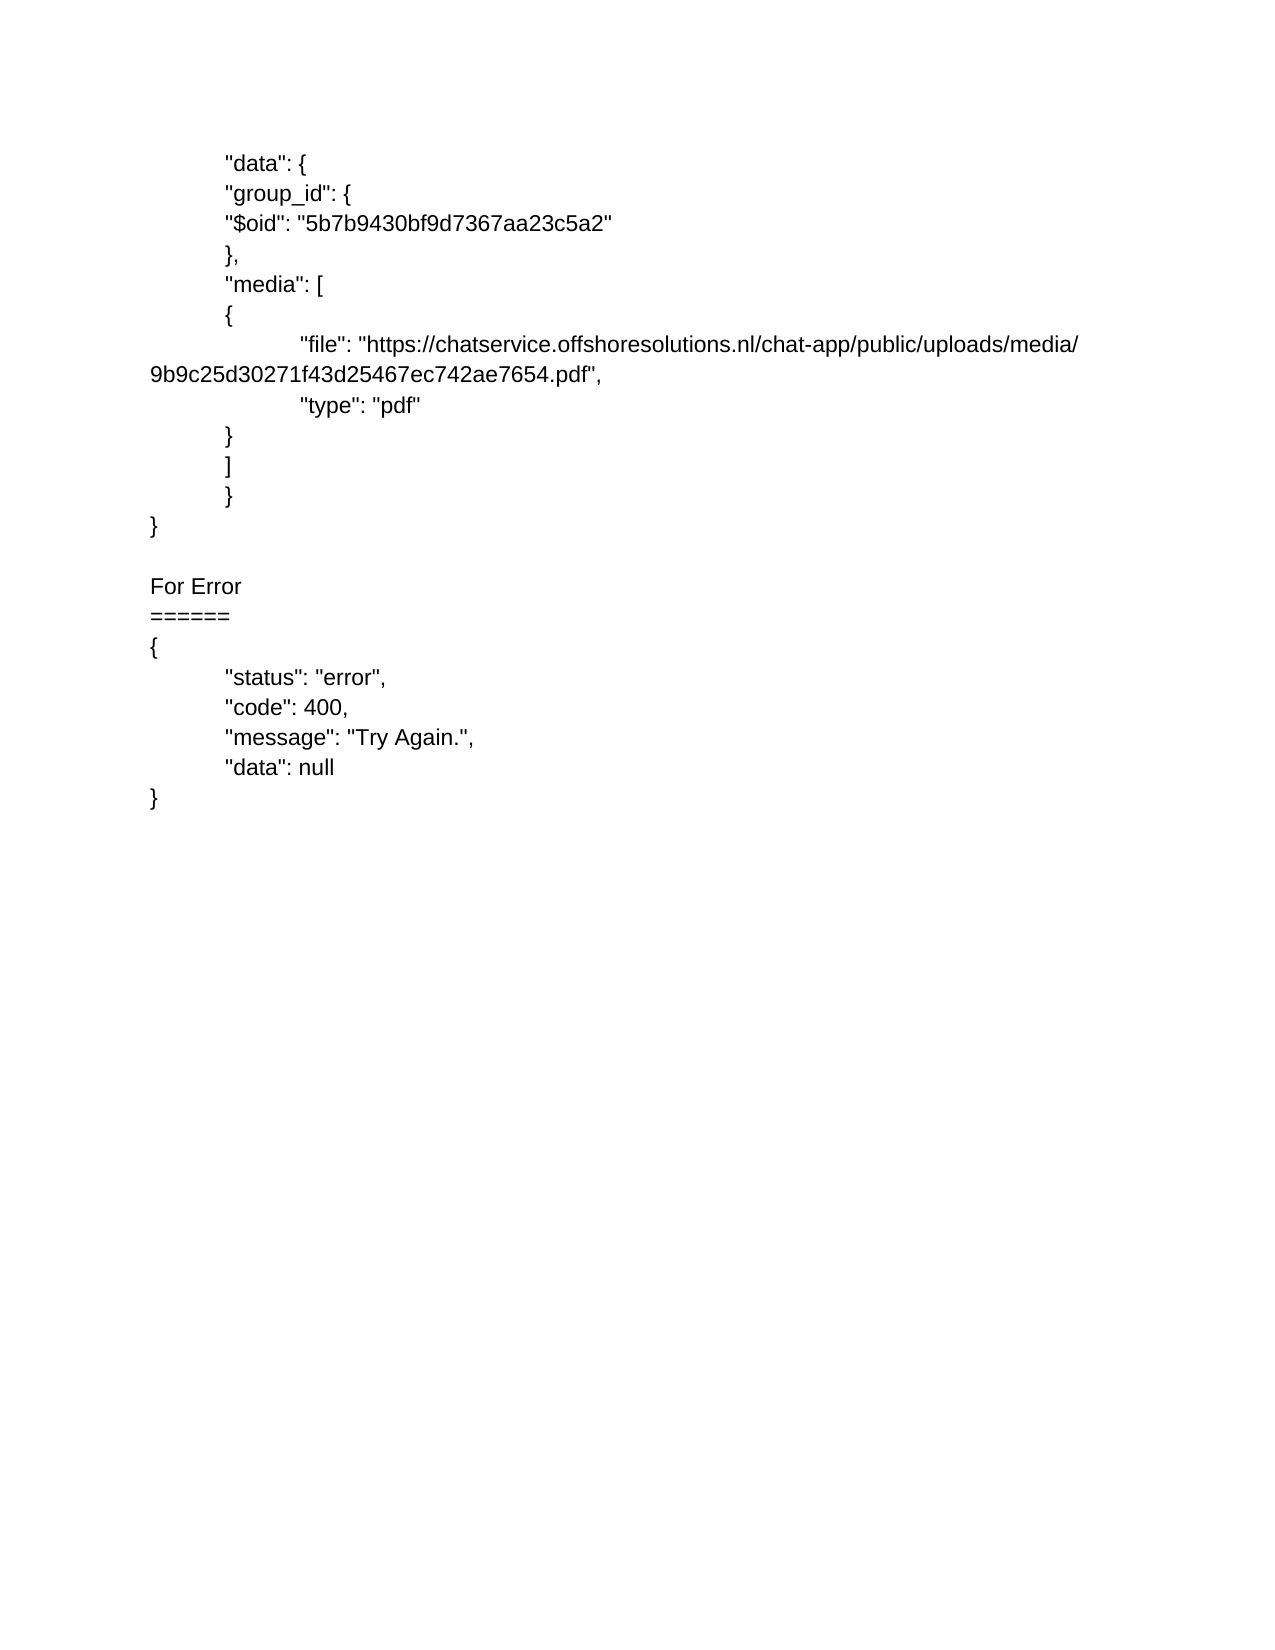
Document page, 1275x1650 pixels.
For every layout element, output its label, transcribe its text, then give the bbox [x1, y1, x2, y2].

text { [150, 301, 1125, 327]
text "data": null [150, 754, 1125, 781]
text "$oid": "5b7b9430bf9d7367aa23c5a2" [150, 210, 1125, 237]
text "type": "pdf" [150, 392, 1125, 418]
text "message": "Try Again.", [150, 724, 1125, 750]
text "status": "error", [150, 663, 1125, 690]
text }, [150, 241, 1125, 267]
text For Error [150, 573, 1125, 599]
text } [150, 784, 1125, 811]
text } [150, 512, 1125, 539]
text { [150, 633, 1125, 660]
text } [150, 482, 1125, 509]
text "group_id": { [150, 180, 1125, 207]
text ] [150, 452, 1125, 478]
text "code": 400, [150, 694, 1125, 720]
text "data": { [150, 150, 1125, 176]
text } [150, 422, 1125, 448]
text ====== [150, 603, 1125, 629]
text "file": "https://chatservice.offshoresolutions.nl/chat-app/public/uploads/media/9b9c25d30271f43d25467ec742ae7654.pdf", [150, 331, 1125, 388]
text "media": [ [150, 271, 1125, 297]
